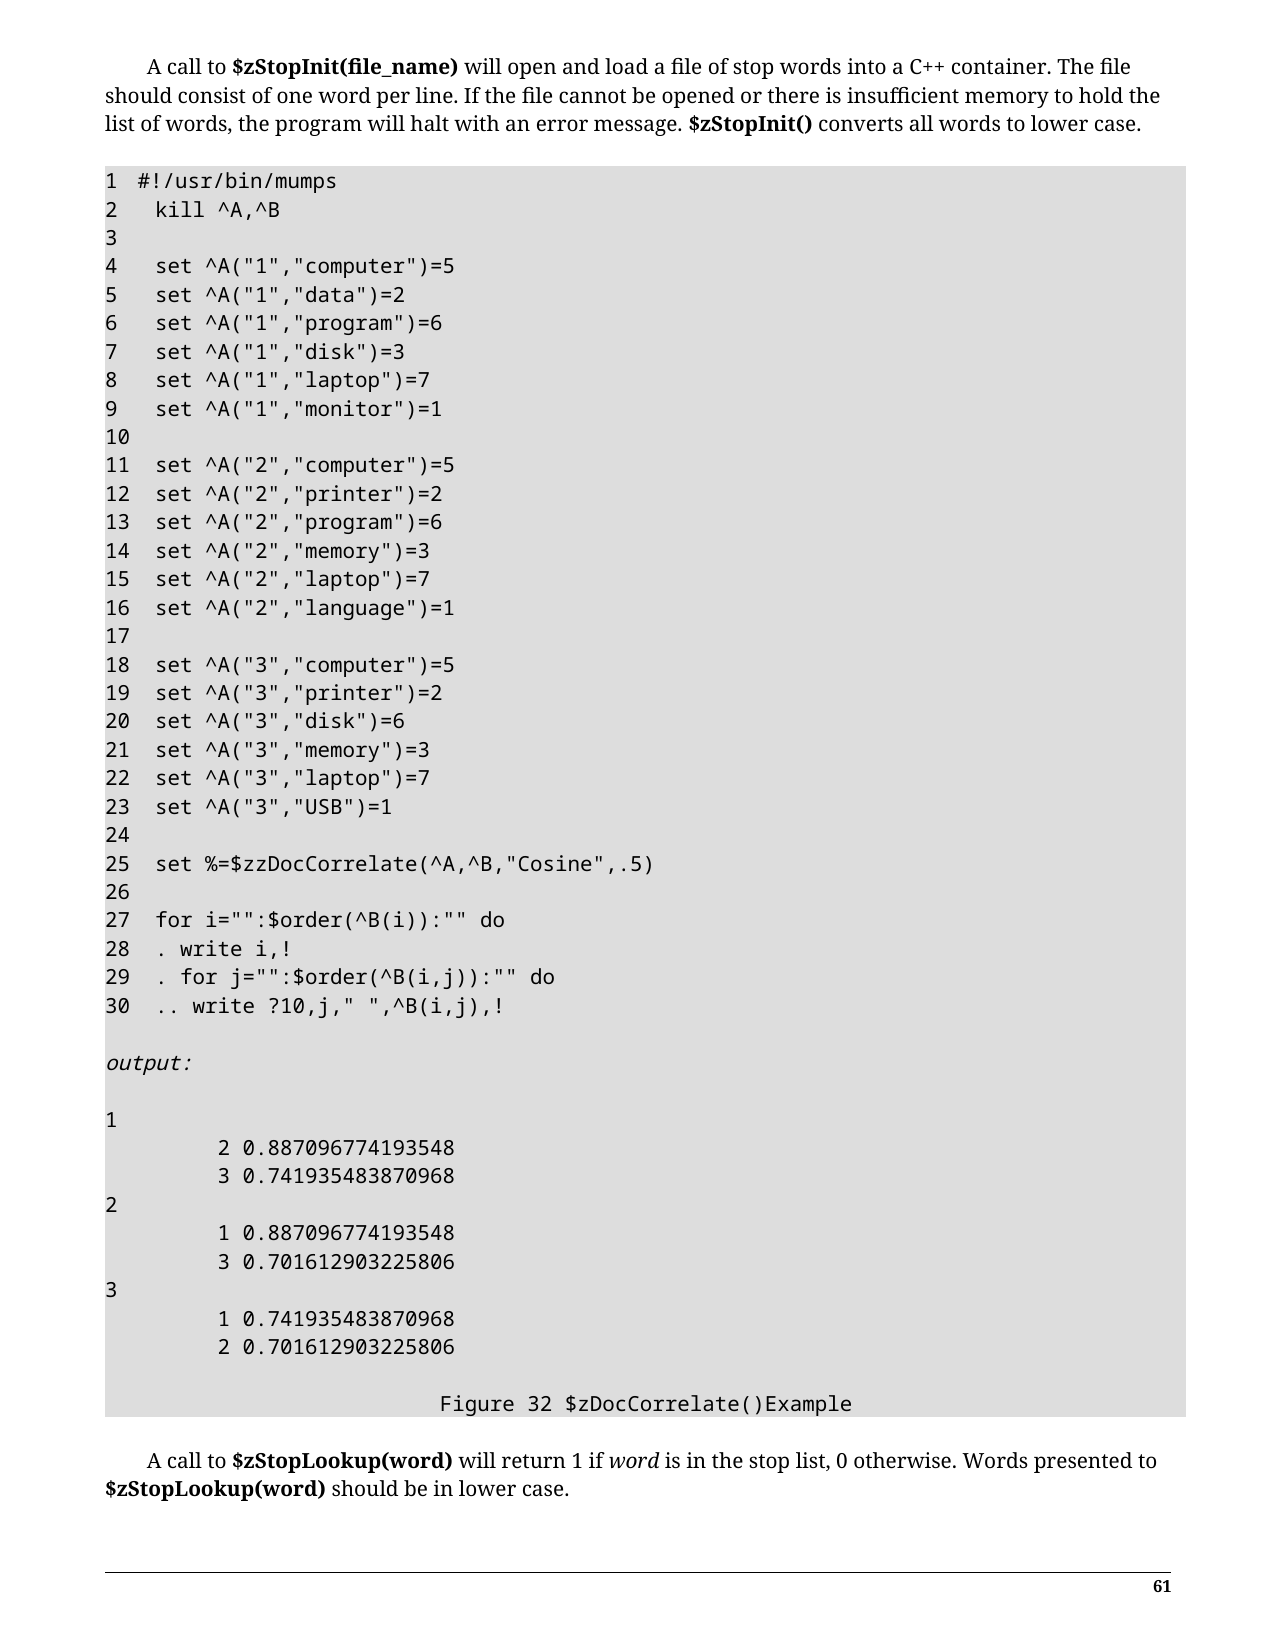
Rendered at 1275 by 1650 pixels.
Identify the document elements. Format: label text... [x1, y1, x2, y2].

text 3 0.701612903225806 [105, 1247, 1186, 1275]
list set ^A("1","program")=6 [105, 308, 1186, 337]
list set ^A("3","USB")=1 [105, 792, 1186, 820]
list set ^A("2","laptop")=7 [105, 564, 1186, 593]
text 1 0.741935483870968 [105, 1304, 1186, 1332]
list for i="":$order(^B(i)):"" do [105, 906, 1186, 934]
text A call to $zStopInit(file_name) will open and load a file of stop words into a C++ container. The file should consist of one word per line. If the file cannot be opened or there is insufficient memory to hold the list of words, the program will halt with an error message. $zStopInit() converts all words to lower case. [105, 52, 1186, 138]
list set ^A("1","computer")=5 [105, 252, 1186, 280]
list set ^A("3","computer")=5 [105, 650, 1186, 678]
list set ^A("2","program")=6 [105, 507, 1186, 536]
list set ^A("2","language")=1 [105, 593, 1186, 621]
text Figure 32 $zDocCorrelate()Example [105, 1389, 1186, 1417]
list kill ^A,^B [105, 195, 1186, 223]
list set ^A("3","laptop")=7 [105, 763, 1186, 792]
list set ^A("1","monitor")=1 [105, 394, 1186, 422]
list . write i,! [105, 934, 1186, 962]
text 2 0.701612903225806 [105, 1332, 1186, 1361]
text 1 0.887096774193548 [105, 1218, 1186, 1247]
text 3 0.741935483870968 [105, 1162, 1186, 1190]
text 2 0.887096774193548 [105, 1133, 1186, 1162]
list set ^A("1","data")=2 [105, 280, 1186, 308]
list . for j="":$order(^B(i,j)):"" do [105, 962, 1186, 991]
list set ^A("3","disk")=6 [105, 707, 1186, 735]
text 1 [105, 1105, 1186, 1133]
text output: [105, 1048, 1186, 1076]
list set ^A("2","memory")=3 [105, 536, 1186, 564]
list set ^A("1","disk")=3 [105, 337, 1186, 365]
list set ^A("3","printer")=2 [105, 678, 1186, 707]
text 3 [105, 1275, 1186, 1304]
list set ^A("2","printer")=2 [105, 479, 1186, 507]
text A call to $zStopLookup(word) will return 1 if word is in the stop list, 0 otherwise. Words presented to $zStopLookup(word) should be in lower case. [105, 1446, 1186, 1503]
list set ^A("3","memory")=3 [105, 735, 1186, 763]
list set %=$zzDocCorrelate(^A,^B,"Cosine",.5) [105, 849, 1186, 877]
text 2 [105, 1190, 1186, 1218]
list .. write ?10,j," ",^B(i,j),! [105, 991, 1186, 1019]
list #!/usr/bin/mumps [105, 166, 1186, 195]
list set ^A("2","computer")=5 [105, 451, 1186, 479]
list set ^A("1","laptop")=7 [105, 365, 1186, 394]
